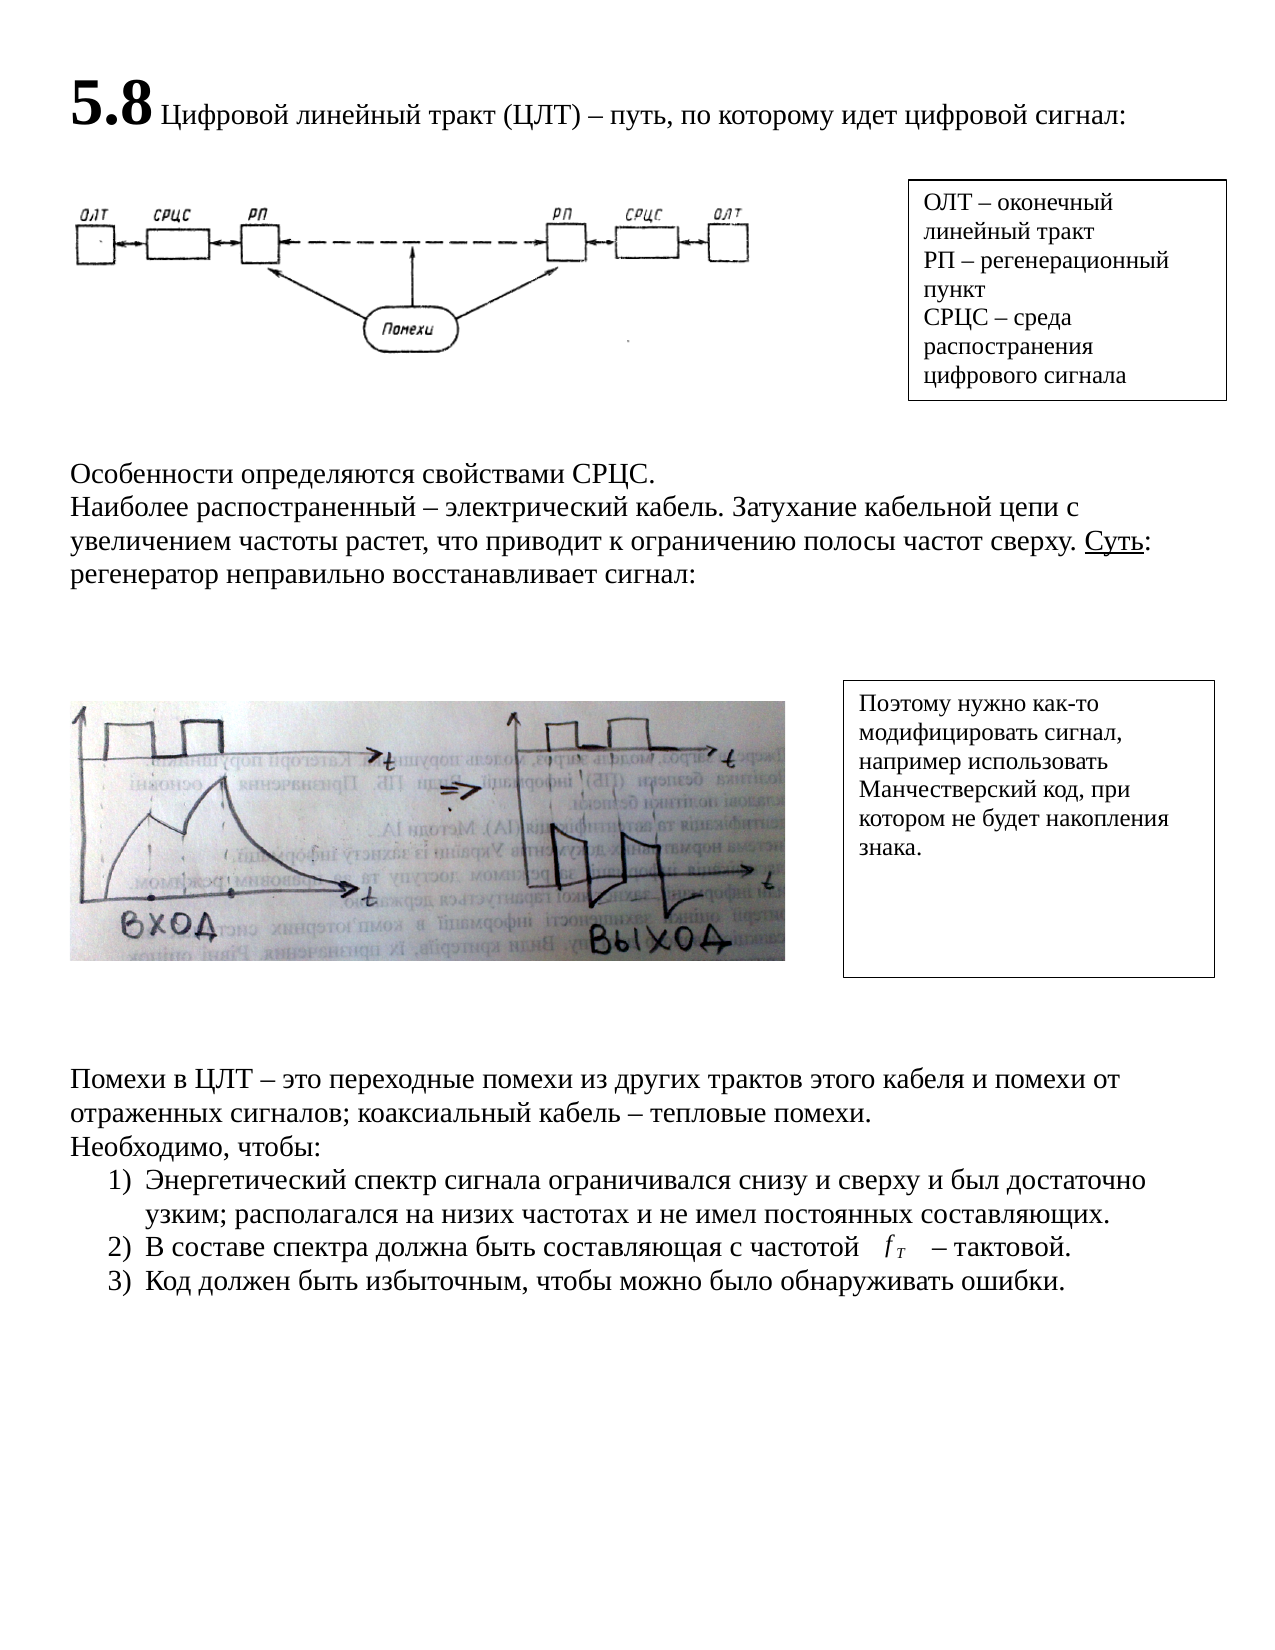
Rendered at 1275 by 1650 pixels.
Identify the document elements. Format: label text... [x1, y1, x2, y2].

text 5.8 Цифровой линейный тракт (ЦЛТ) – путь, по которому идет цифровой сигнал: [70, 62, 1212, 139]
list В составе спектра должна быть составляющая с частотой – тактовой. [107, 1229, 1212, 1263]
text Необходимо, чтобы: [70, 1129, 1212, 1162]
picture [69, 701, 786, 961]
list Код должен быть избыточным, чтобы можно было обнаруживать ошибки. [107, 1263, 1212, 1296]
picture [69, 200, 754, 356]
text Наиболее распостраненный – электрический кабель. Затухание кабельной цепи с увеличением частоты растет, что приводит к ограничению полосы частот сверху. Суть: регенератор неправильно восстанавливает сигнал: [70, 489, 1212, 961]
list Энергетический спектр сигнала ограничивался снизу и сверху и был достаточно узким; располагался на низих частотах и не имел постоянных составляющих. [107, 1162, 1212, 1229]
text Особенности определяются свойствами СРЦС. [70, 456, 1212, 489]
text Помехи в ЦЛТ – это переходные помехи из других трактов этого кабеля и помехи от отраженных сигналов; коаксиальный кабель – тепловые помехи. [70, 1062, 1212, 1129]
